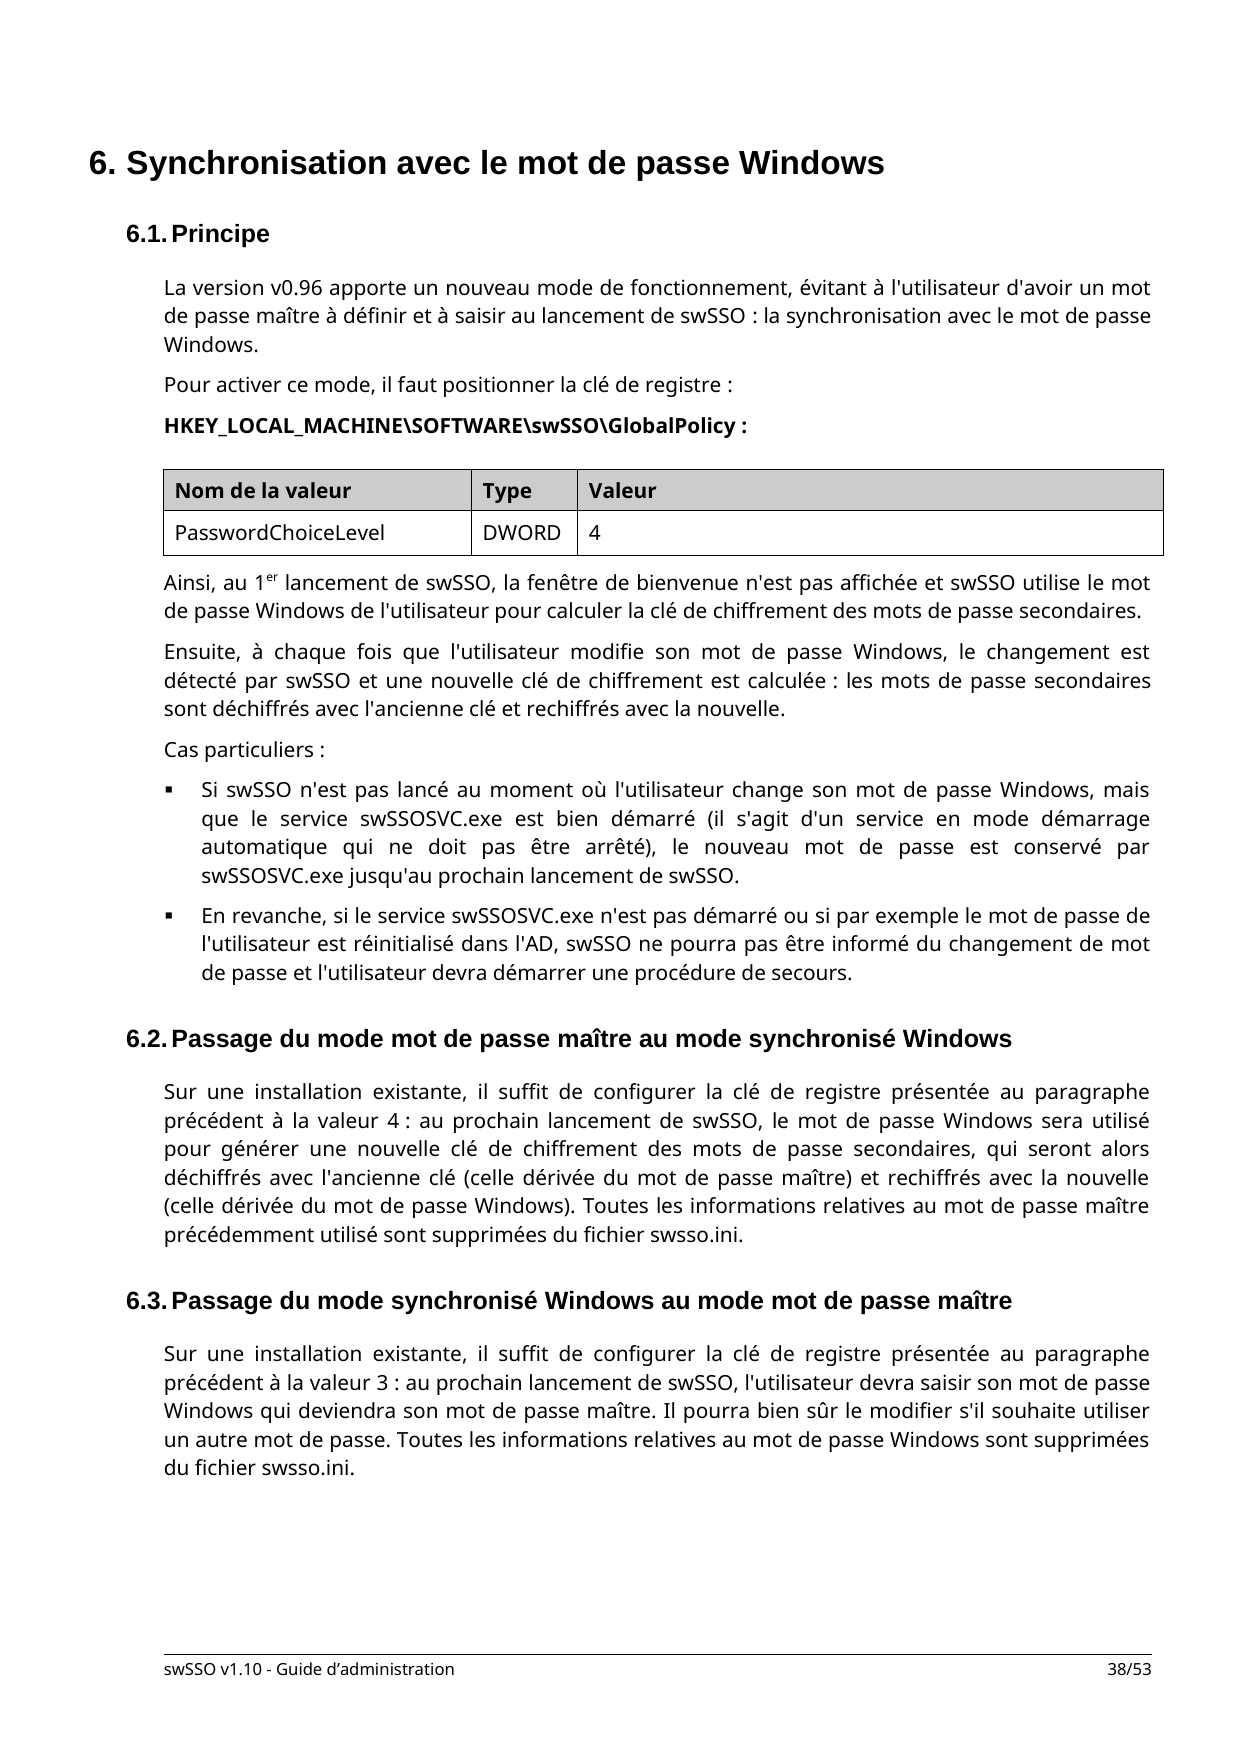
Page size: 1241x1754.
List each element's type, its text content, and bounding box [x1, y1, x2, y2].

table_cell 4 [578, 511, 1163, 554]
subtitle Passage du mode synchronisé Windows au mode mot de passe maître [126, 1286, 1152, 1314]
subtitle Principe [126, 219, 1152, 248]
table_cell DWORD [472, 511, 577, 554]
text La version v0.96 apporte un nouveau mode de fonctionnement, évitant à l'utilisateur d'avoir un mot de passe maître à définir et à saisir au lancement de swSSO : la synchronisation avec le mot de passe Windows. [164, 273, 1152, 358]
table_header Type [472, 470, 577, 510]
text Sur une installation existante, il suffit de configurer la clé de registre présentée au paragraphe précédent à la valeur 3 : au prochain lancement de swSSO, l'utilisateur devra saisir son mot de passe Windows qui deviendra son mot de passe maître. Il pourra bien sûr le modifier s'il souhaite utiliser un autre mot de passe. Toutes les informations relatives au mot de passe Windows sont supprimées du fichier swsso.ini. [164, 1339, 1152, 1482]
list Si swSSO n'est pas lancé au moment où l'utilisateur change son mot de passe Windows, mais que le service swSSOSVC.exe est bien démarré (il s'agit d'un service en mode démarrage automatique qui ne doit pas être arrêté), le nouveau mot de passe est conservé par swSSOSVC.exe jusqu'au prochain lancement de swSSO. [164, 775, 1152, 889]
list En revanche, si le service swSSOSVC.exe n'est pas démarré ou si par exemple le mot de passe de l'utilisateur est réinitialisé dans l'AD, swSSO ne pourra pas être informé du changement de mot de passe et l'utilisateur devra démarrer une procédure de secours. [164, 901, 1152, 986]
text Cas particuliers : [164, 735, 1152, 764]
table_cell PasswordChoiceLevel [164, 511, 471, 554]
text Sur une installation existante, il suffit de configurer la clé de registre présentée au paragraphe précédent à la valeur 4 : au prochain lancement de swSSO, le mot de passe Windows sera utilisé pour générer une nouvelle clé de chiffrement des mots de passe secondaires, qui seront alors déchiffrés avec l'ancienne clé (celle dérivée du mot de passe maître) et rechiffrés avec la nouvelle (celle dérivée du mot de passe Windows). Toutes les informations relatives au mot de passe maître précédemment utilisé sont supprimées du fichier swsso.ini. [164, 1077, 1152, 1248]
text Ensuite, à chaque fois que l'utilisateur modifie son mot de passe Windows, le changement est détecté par swSSO et une nouvelle clé de chiffrement est calculée : les mots de passe secondaires sont déchiffrés avec l'ancienne clé et rechiffrés avec la nouvelle. [164, 637, 1152, 723]
text Pour activer ce mode, il faut positionner la clé de registre : [164, 371, 1152, 399]
text HKEY_LOCAL_MACHINE\SOFTWARE\swSSO\GlobalPolicy : [164, 412, 1152, 440]
subtitle Passage du mode mot de passe maître au mode synchronisé Windows [126, 1024, 1152, 1052]
table_header Nom de la valeur [164, 470, 471, 510]
text Ainsi, au 1er lancement de swSSO, la fenêtre de bienvenue n'est pas affichée et swSSO utilise le mot de passe Windows de l'utilisateur pour calculer la clé de chiffrement des mots de passe secondaires. [164, 568, 1152, 625]
subtitle Synchronisation avec le mot de passe Windows [89, 143, 1152, 182]
table_header Valeur [578, 470, 1163, 510]
